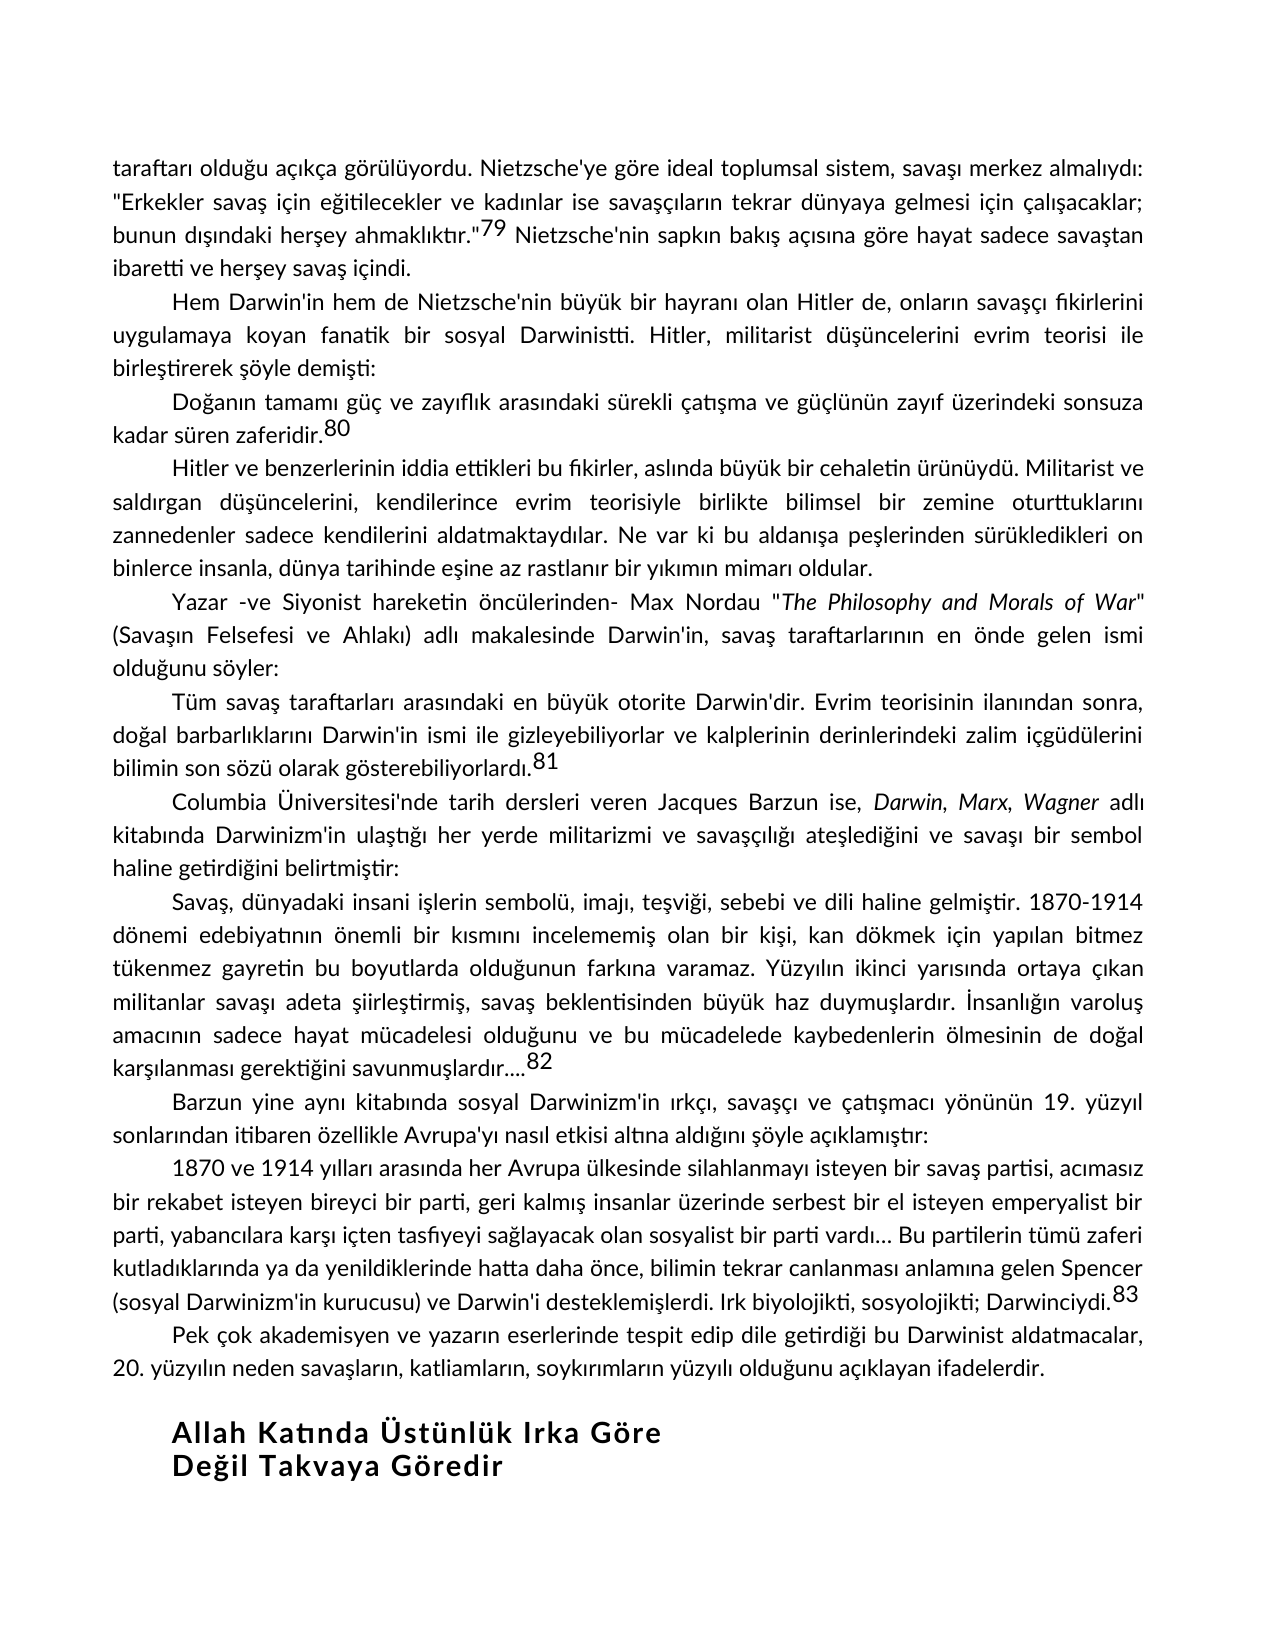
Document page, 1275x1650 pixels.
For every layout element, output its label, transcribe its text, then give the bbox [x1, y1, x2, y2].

text Doğanın tamamı güç ve zayıflık arasındaki sürekli çatışma ve güçlünün zayıf üzerindeki sonsuza kadar süren zaferidir.80 [112, 383, 1145, 450]
text Savaş, dünyadaki insani işlerin sembolü, imajı, teşviği, sebebi ve dili haline gelmiştir. 1870-1914 dönemi edebiyatının önemli bir kısmını incelememiş olan bir kişi, kan dökmek için yapılan bitmez tükenmez gayretin bu boyutlarda olduğunun farkına varamaz. Yüzyılın ikinci yarısında ortaya çıkan militanlar savaşı adeta şiirleştirmiş, savaş beklentisinden büyük haz duymuşlardır. İnsanlığın varoluş amacının sadece hayat mücadelesi olduğunu ve bu mücadelede kaybedenlerin ölmesinin de doğal karşılanması gerektiğini savunmuşlardır....82 [112, 883, 1145, 1083]
text Tüm savaş taraftarları arasındaki en büyük otorite Darwin'dir. Evrim teorisinin ilanından sonra, doğal barbarlıklarını Darwin'in ismi ile gizleyebiliyorlar ve kalplerinin derinlerindeki zalim içgüdülerini bilimin son sözü olarak gösterebiliyorlardı.81 [112, 683, 1145, 783]
text Yazar -ve Siyonist hareketin öncülerinden- Max Nordau "The Philosophy and Morals of War" (Savaşın Felsefesi ve Ahlakı) adlı makalesinde Darwin'in, savaş taraftarlarının en önde gelen ismi olduğunu söyler: [112, 583, 1145, 683]
text taraftarı olduğu açıkça görülüyordu. Nietzsche'ye göre ideal toplumsal sistem, savaşı merkez almalıydı: "Erkekler savaş için eğitilecekler ve kadınlar ise savaşçıların tekrar dünyaya gelmesi için çalışacaklar; bunun dışındaki herşey ahmaklıktır."79 Nietzsche'nin sapkın bakış açısına göre hayat sadece savaştan ibaretti ve herşey savaş içindi. [112, 150, 1145, 283]
text Allah Katında Üstünlük Irka Göre [112, 1417, 1145, 1450]
text Değil Takvaya Göredir [112, 1450, 1145, 1483]
text Hitler ve benzerlerinin iddia ettikleri bu fikirler, aslında büyük bir cehaletin ürünüydü. Militarist ve saldırgan düşüncelerini, kendilerince evrim teorisiyle birlikte bilimsel bir zemine oturttuklarını zannedenler sadece kendilerini aldatmaktaydılar. Ne var ki bu aldanışa peşlerinden sürükledikleri on binlerce insanla, dünya tarihinde eşine az rastlanır bir yıkımın mimarı oldular. [112, 450, 1145, 583]
text Pek çok akademisyen ve yazarın eserlerinde tespit edip dile getirdiği bu Darwinist aldatmacalar, 20. yüzyılın neden savaşların, katliamların, soykırımların yüzyılı olduğunu açıklayan ifadelerdir. [112, 1317, 1145, 1383]
text Columbia Üniversitesi'nde tarih dersleri veren Jacques Barzun ise, Darwin, Marx, Wagner adlı kitabında Darwinizm'in ulaştığı her yerde militarizmi ve savaşçılığı ateşlediğini ve savaşı bir sembol haline getirdiğini belirtmiştir: [112, 783, 1145, 883]
text Hem Darwin'in hem de Nietzsche'nin büyük bir hayranı olan Hitler de, onların savaşçı fikirlerini uygulamaya koyan fanatik bir sosyal Darwinistti. Hitler, militarist düşüncelerini evrim teorisi ile birleştirerek şöyle demişti: [112, 283, 1145, 383]
text 1870 ve 1914 yılları arasında her Avrupa ülkesinde silahlanmayı isteyen bir savaş partisi, acımasız bir rekabet isteyen bireyci bir parti, geri kalmış insanlar üzerinde serbest bir el isteyen emperyalist bir parti, yabancılara karşı içten tasfiyeyi sağlayacak olan sosyalist bir parti vardı… Bu partilerin tümü zaferi kutladıklarında ya da yenildiklerinde hatta daha önce, bilimin tekrar canlanması anlamına gelen Spencer (sosyal Darwinizm'in kurucusu) ve Darwin'i desteklemişlerdi. Irk biyolojikti, sosyolojikti; Darwinciydi.83 [112, 1150, 1145, 1317]
text Barzun yine aynı kitabında sosyal Darwinizm'in ırkçı, savaşçı ve çatışmacı yönünün 19. yüzyıl sonlarından itibaren özellikle Avrupa'yı nasıl etkisi altına aldığını şöyle açıklamıştır: [112, 1083, 1145, 1150]
